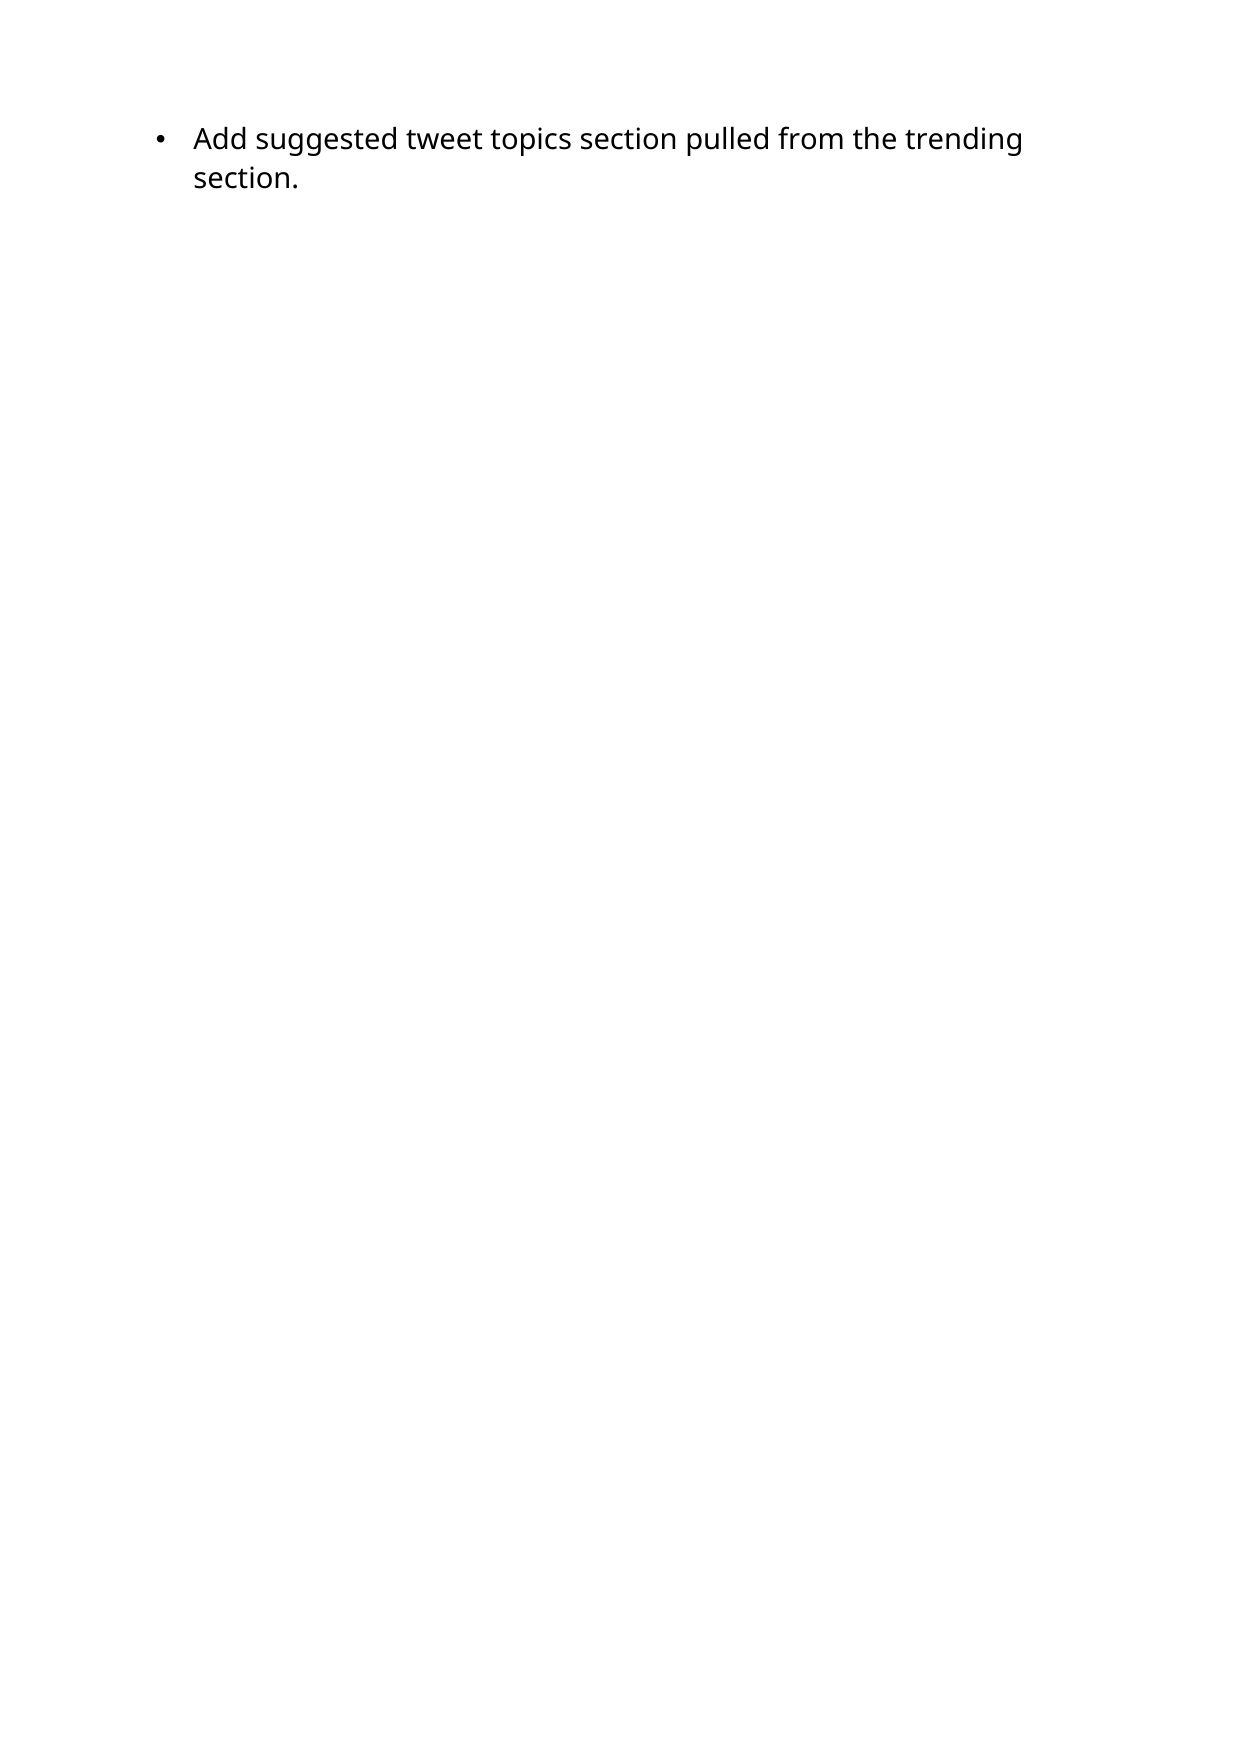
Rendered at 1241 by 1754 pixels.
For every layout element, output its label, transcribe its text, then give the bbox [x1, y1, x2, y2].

list Add suggested tweet topics section pulled from the trending section. [156, 118, 1122, 197]
